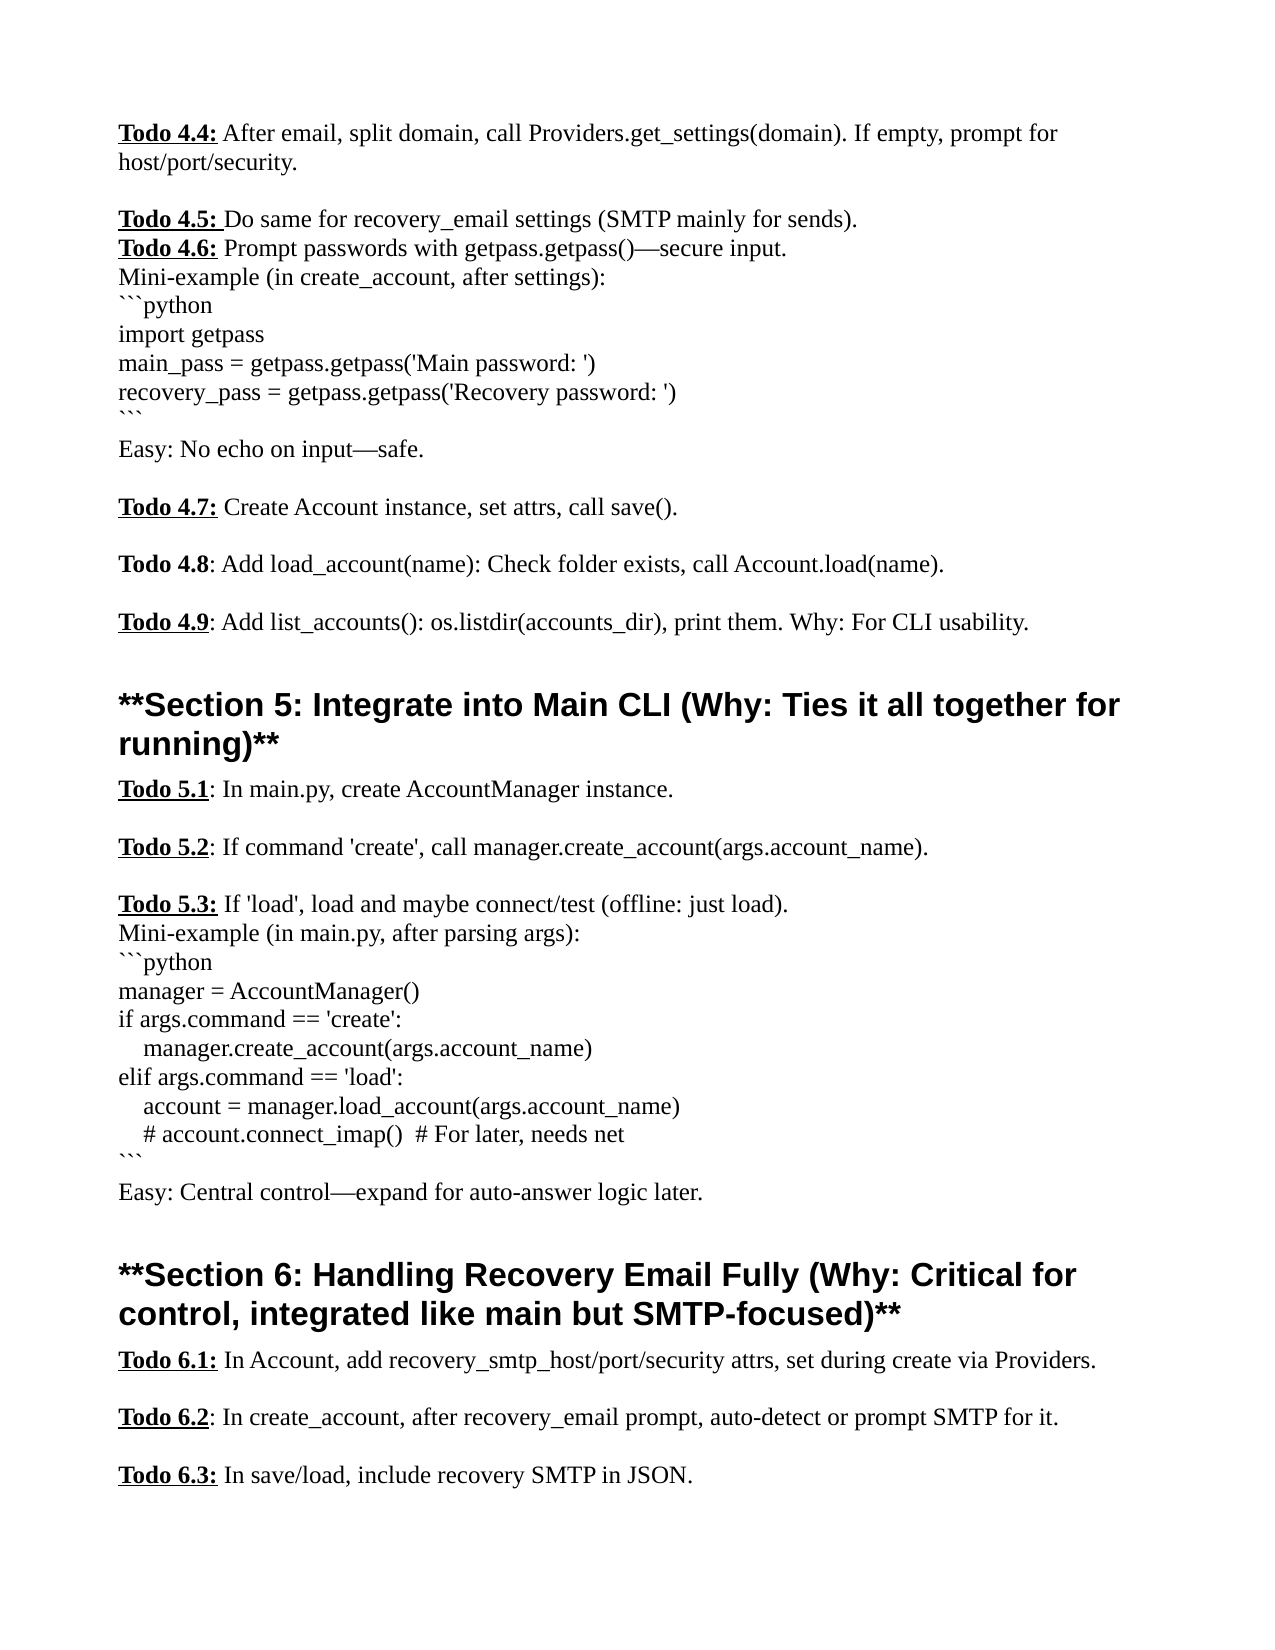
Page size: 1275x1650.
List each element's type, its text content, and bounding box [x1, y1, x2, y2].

text manager = AccountManager() [118, 976, 1157, 1004]
text ``` [118, 1148, 1157, 1177]
text Todo 6.3: In save/load, include recovery SMTP in JSON. [118, 1460, 1157, 1488]
text Todo 6.2: In create_account, after recovery_email prompt, auto-detect or prompt SMTP for it. [118, 1402, 1157, 1431]
text Mini-example (in main.py, after parsing args): [118, 918, 1157, 947]
text import getpass [118, 319, 1157, 348]
text Todo 4.6: Prompt passwords with getpass.getpass()—secure input. [118, 233, 1157, 262]
text Todo 4.8: Add load_account(name): Check folder exists, call Account.load(name). [118, 549, 1157, 578]
text Todo 5.3: If 'load', load and maybe connect/test (offline: just load). [118, 889, 1157, 918]
text Todo 5.1: In main.py, create AccountManager instance. [118, 774, 1157, 803]
subtitle **Section 5: Integrate into Main CLI (Why: Ties it all together for running)** [118, 685, 1157, 762]
text if args.command == 'create': [118, 1004, 1157, 1033]
text Easy: No echo on input—safe. [118, 434, 1157, 463]
text main_pass = getpass.getpass('Main password: ') [118, 348, 1157, 377]
text Todo 4.7: Create Account instance, set attrs, call save(). [118, 492, 1157, 521]
text recovery_pass = getpass.getpass('Recovery password: ') [118, 377, 1157, 406]
text elif args.command == 'load': [118, 1062, 1157, 1091]
text Mini-example (in create_account, after settings): [118, 262, 1157, 291]
text ```python [118, 947, 1157, 976]
text Easy: Central control—expand for auto-answer logic later. [118, 1177, 1157, 1206]
text Todo 6.1: In Account, add recovery_smtp_host/port/security attrs, set during create via Providers. [118, 1345, 1157, 1373]
text ```python [118, 291, 1157, 319]
text account = manager.load_account(args.account_name) [118, 1091, 1157, 1119]
text Todo 5.2: If command 'create', call manager.create_account(args.account_name). [118, 832, 1157, 861]
text ``` [118, 406, 1157, 434]
text # account.connect_imap() # For later, needs net [118, 1119, 1157, 1148]
text manager.create_account(args.account_name) [118, 1033, 1157, 1062]
text Todo 4.9: Add list_accounts(): os.listdir(accounts_dir), print them. Why: For CLI usability. [118, 607, 1157, 636]
text Todo 4.4: After email, split domain, call Providers.get_settings(domain). If empty, prompt for host/port/security. [118, 118, 1157, 176]
subtitle **Section 6: Handling Recovery Email Fully (Why: Critical for control, integrated like main but SMTP-focused)** [118, 1255, 1157, 1332]
text Todo 4.5: Do same for recovery_email settings (SMTP mainly for sends). [118, 204, 1157, 233]
